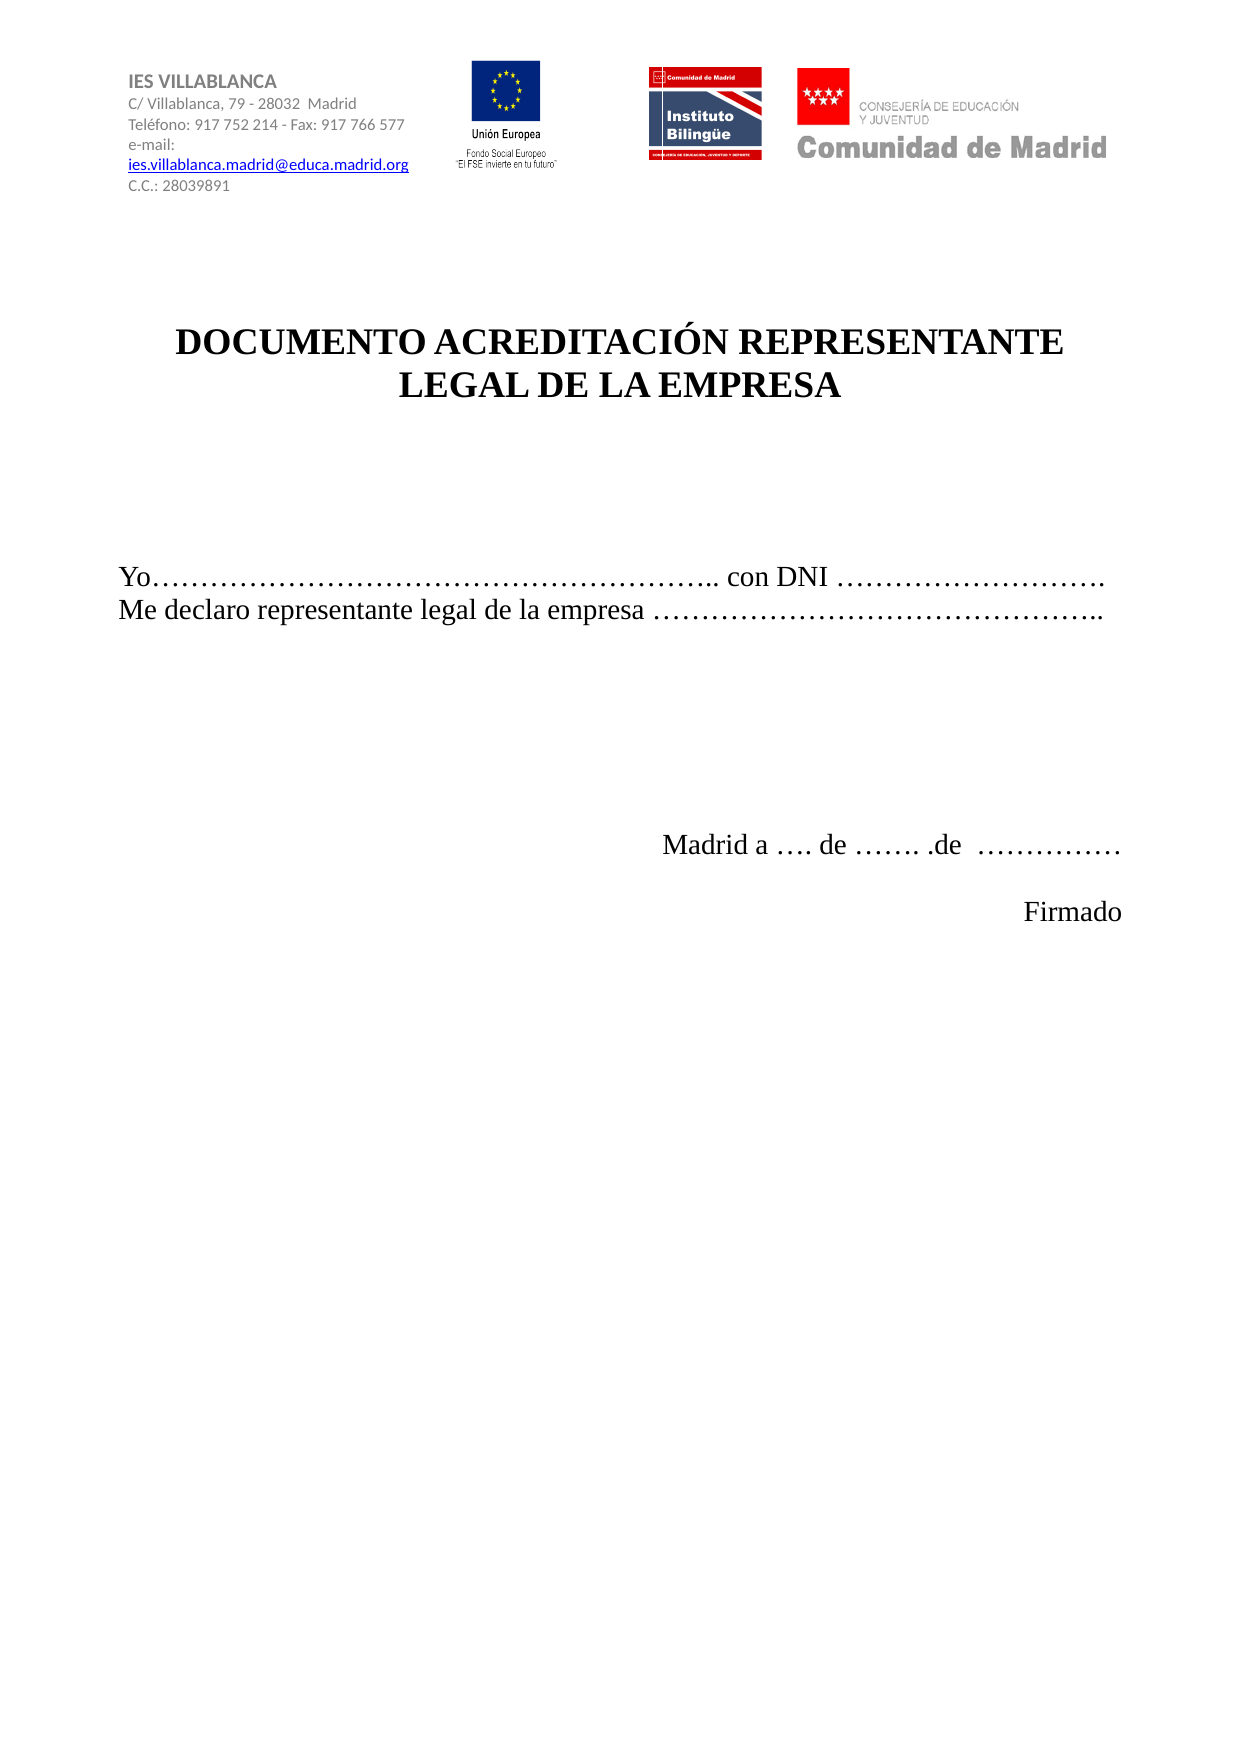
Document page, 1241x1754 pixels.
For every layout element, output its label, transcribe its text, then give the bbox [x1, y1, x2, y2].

picture [663, 67, 762, 160]
text Firmado [118, 894, 1122, 928]
text Yo………………………………………………….. con DNI ………………………. [118, 559, 1122, 592]
picture [455, 56, 558, 174]
text Madrid a …. de ……. .de …………… [118, 827, 1122, 861]
picture [797, 68, 1106, 158]
picture [649, 67, 662, 160]
text DOCUMENTO ACREDITACIÓN REPRESENTANTE LEGAL DE LA EMPRESA [118, 319, 1122, 405]
text Me declaro representante legal de la empresa ……………………………………….. [118, 592, 1122, 626]
